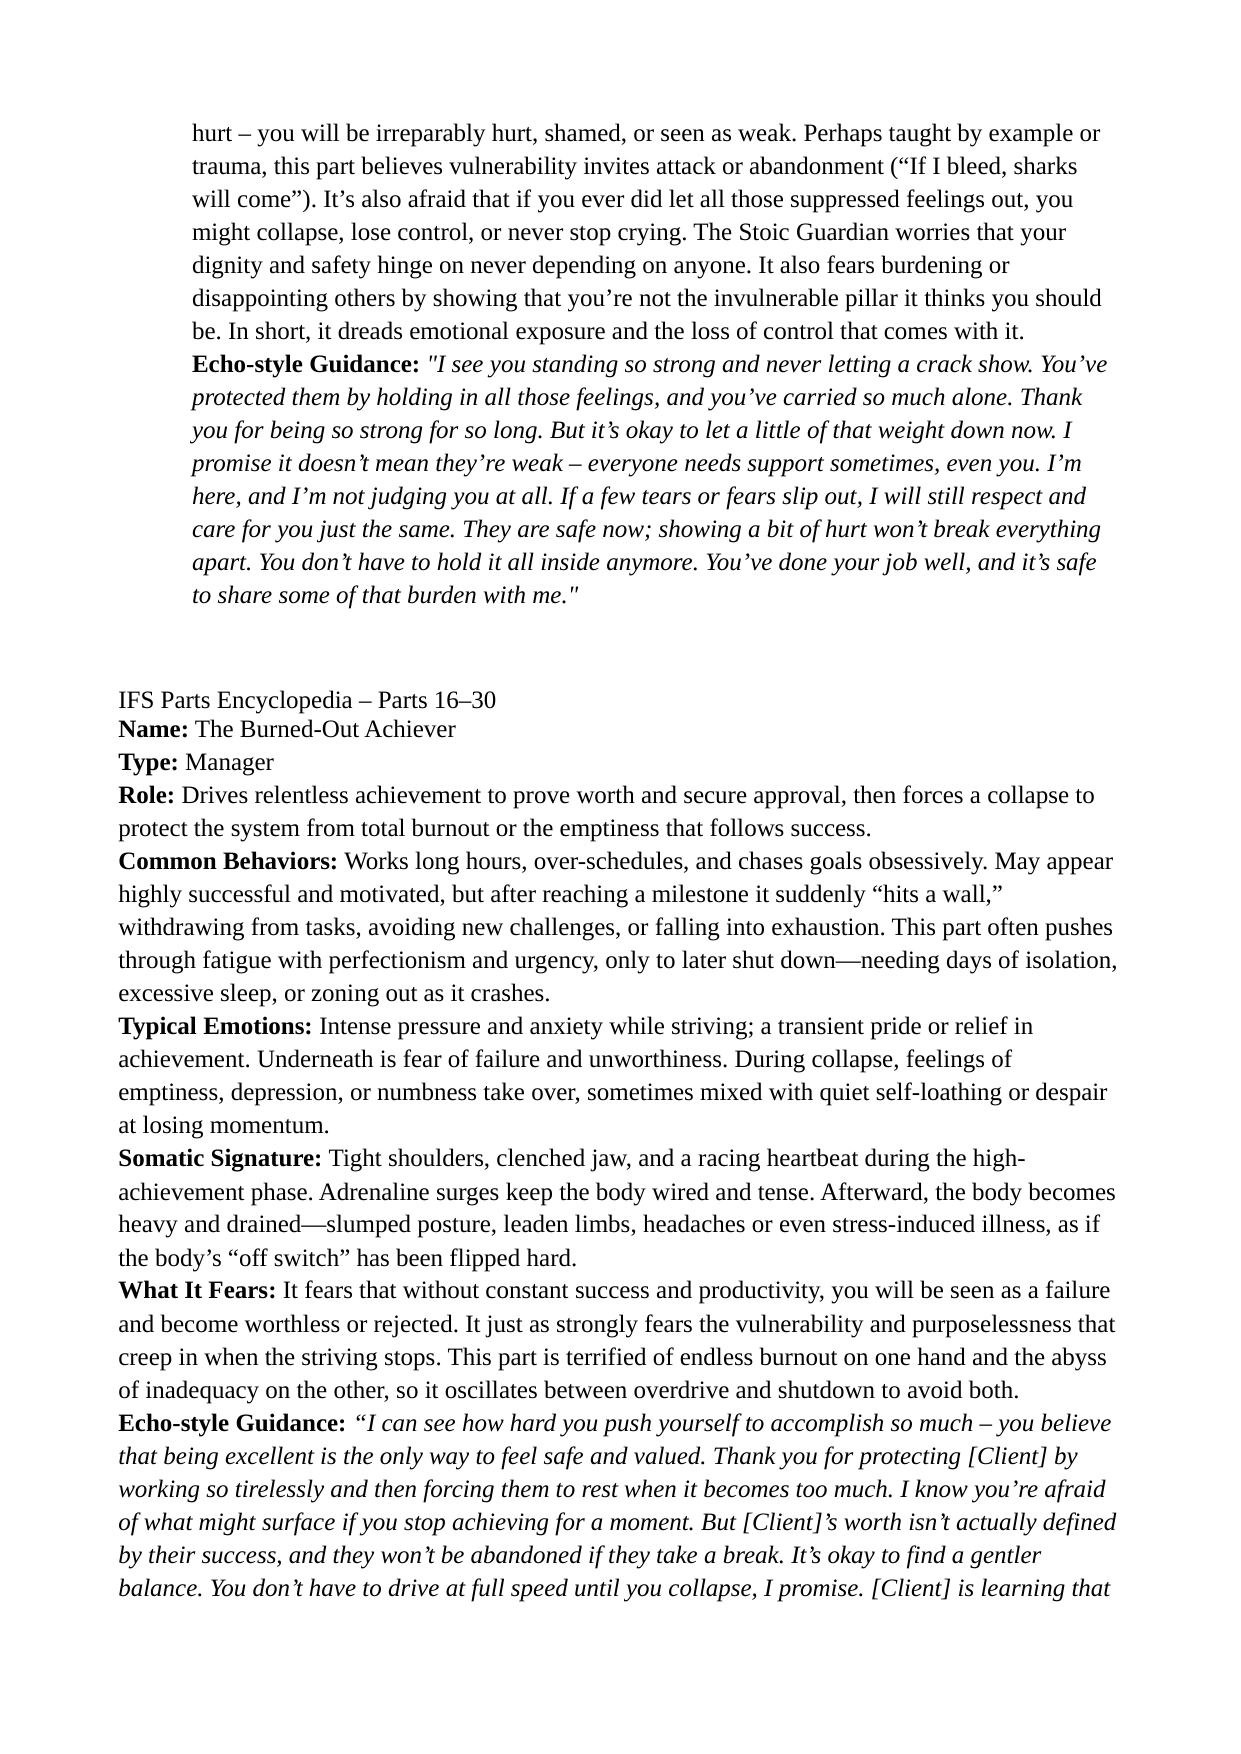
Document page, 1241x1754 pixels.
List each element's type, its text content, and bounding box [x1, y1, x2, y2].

text Name: The Burned-Out Achiever Type: Manager Role: Drives relentless achievement to prove worth and secure approval, then forces a collapse to protect the system from total burnout or the emptiness that follows success. Common Behaviors: Works long hours, over-schedules, and chases goals obsessively. May appear highly successful and motivated, but after reaching a milestone it suddenly “hits a wall,” withdrawing from tasks, avoiding new challenges, or falling into exhaustion. This part often pushes through fatigue with perfectionism and urgency, only to later shut down—needing days of isolation, excessive sleep, or zoning out as it crashes. Typical Emotions: Intense pressure and anxiety while striving; a transient pride or relief in achievement. Underneath is fear of failure and unworthiness. During collapse, feelings of emptiness, depression, or numbness take over, sometimes mixed with quiet self-loathing or despair at losing momentum. Somatic Signature: Tight shoulders, clenched jaw, and a racing heartbeat during the high-achievement phase. Adrenaline surges keep the body wired and tense. Afterward, the body becomes heavy and drained—slumped posture, leaden limbs, headaches or even stress-induced illness, as if the body’s “off switch” has been flipped hard. What It Fears: It fears that without constant success and productivity, you will be seen as a failure and become worthless or rejected. It just as strongly fears the vulnerability and purposelessness that creep in when the striving stops. This part is terrified of endless burnout on one hand and the abyss of inadequacy on the other, so it oscillates between overdrive and shutdown to avoid both. Echo-style Guidance: “I can see how hard you push yourself to accomplish so much – you believe that being excellent is the only way to feel safe and valued. Thank you for protecting [Client] by working so tirelessly and then forcing them to rest when it becomes too much. I know you’re afraid of what might surface if you stop achieving for a moment. But [Client]’s worth isn’t actually defined by their success, and they won’t be abandoned if they take a break. It’s okay to find a gentler balance. You don’t have to drive at full speed until you collapse, I promise. [Client] is learning that [118, 714, 1122, 1602]
list hurt – you will be irreparably hurt, shamed, or seen as weak. Perhaps taught by example or trauma, this part believes vulnerability invites attack or abandonment (“If I bleed, sharks will come”). It’s also afraid that if you ever did let all those suppressed feelings out, you might collapse, lose control, or never stop crying. The Stoic Guardian worries that your dignity and safety hinge on never depending on anyone. It also fears burdening or disappointing others by showing that you’re not the invulnerable pillar it thinks you should be. In short, it dreads emotional exposure and the loss of control that comes with it. Echo-style Guidance: "I see you standing so strong and never letting a crack show. You’ve protected them by holding in all those feelings, and you’ve carried so much alone. Thank you for being so strong for so long. But it’s okay to let a little of that weight down now. I promise it doesn’t mean they’re weak – everyone needs support sometimes, even you. I’m here, and I’m not judging you at all. If a few tears or fears slip out, I will still respect and care for you just the same. They are safe now; showing a bit of hurt won’t break everything apart. You don’t have to hold it all inside anymore. You’ve done your job well, and it’s safe to share some of that burden with me." [162, 118, 1122, 609]
text IFS Parts Encyclopedia – Parts 16–30 [118, 628, 1122, 714]
